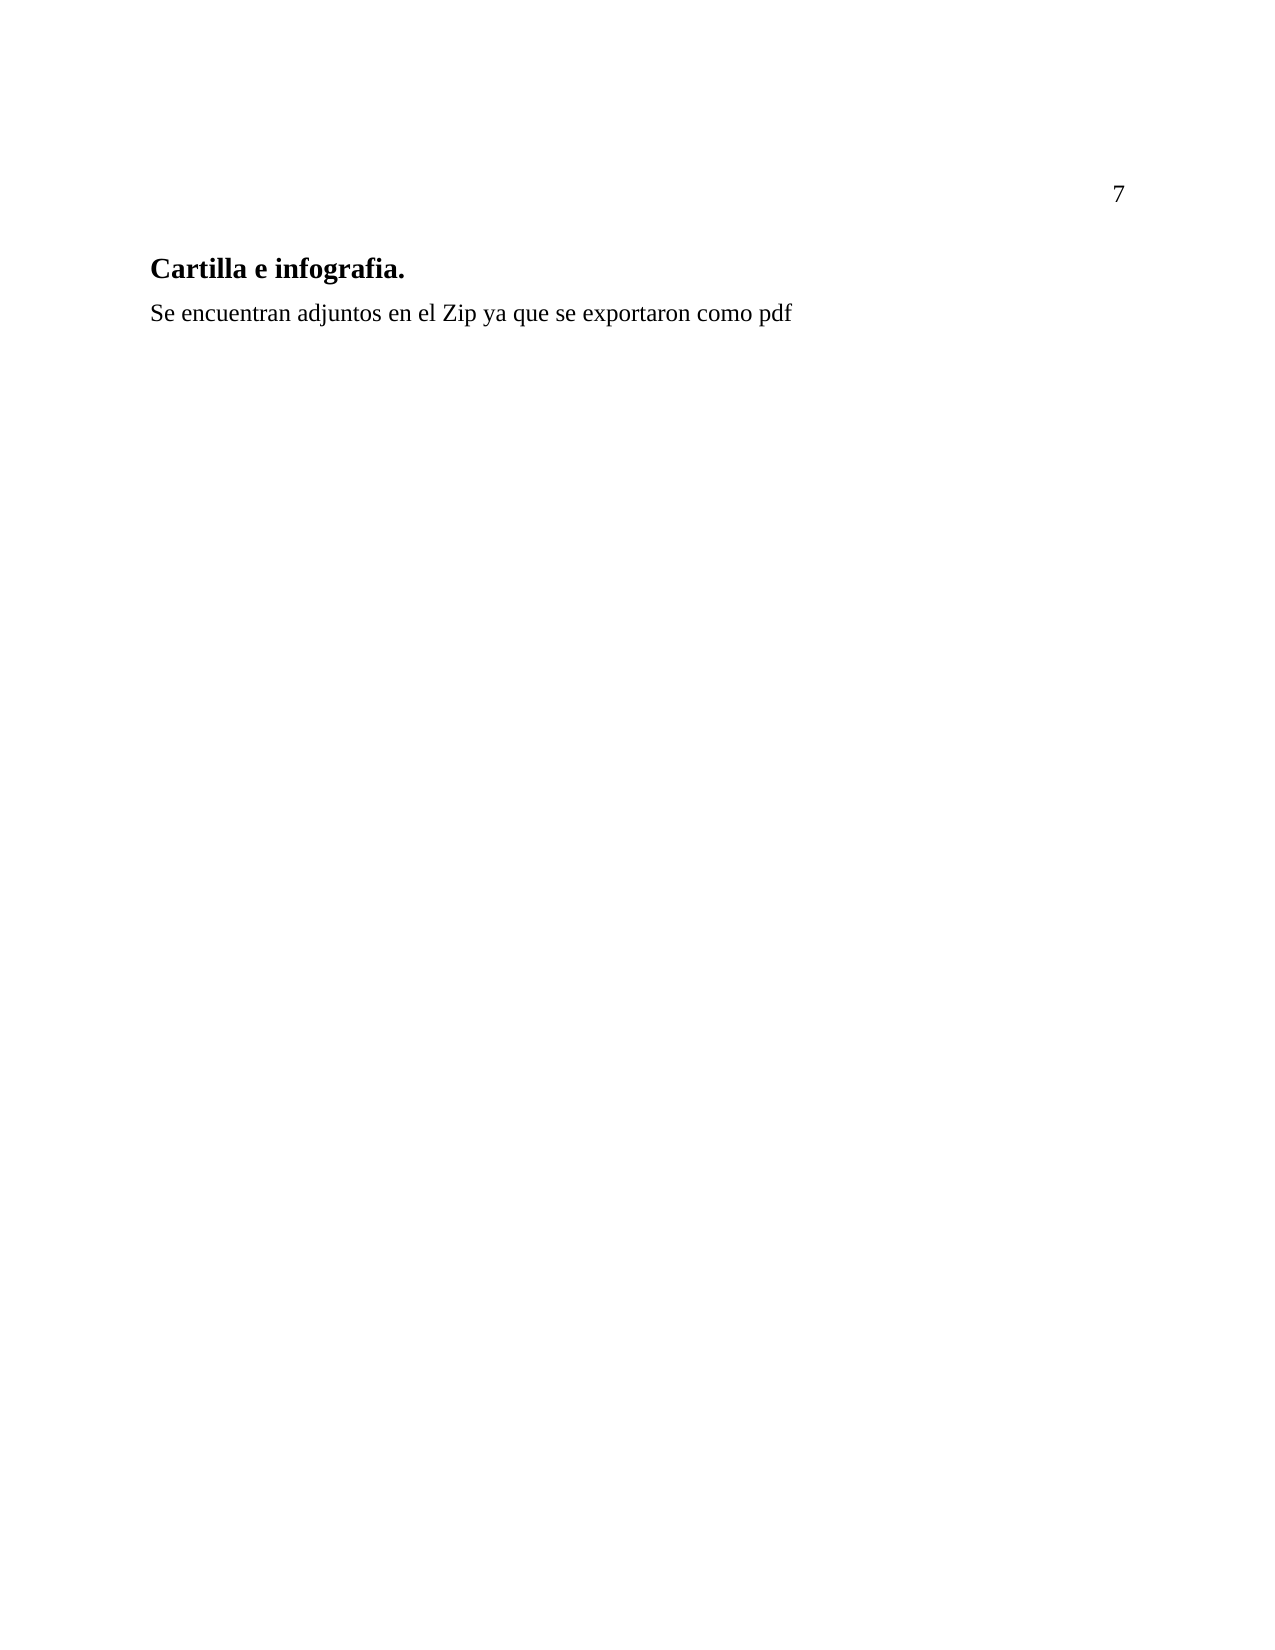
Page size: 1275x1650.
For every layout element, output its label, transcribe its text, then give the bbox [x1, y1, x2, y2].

text Se encuentran adjuntos en el Zip ya que se exportaron como pdf [150, 298, 1125, 326]
subtitle Cartilla e infografia. [150, 252, 1125, 285]
